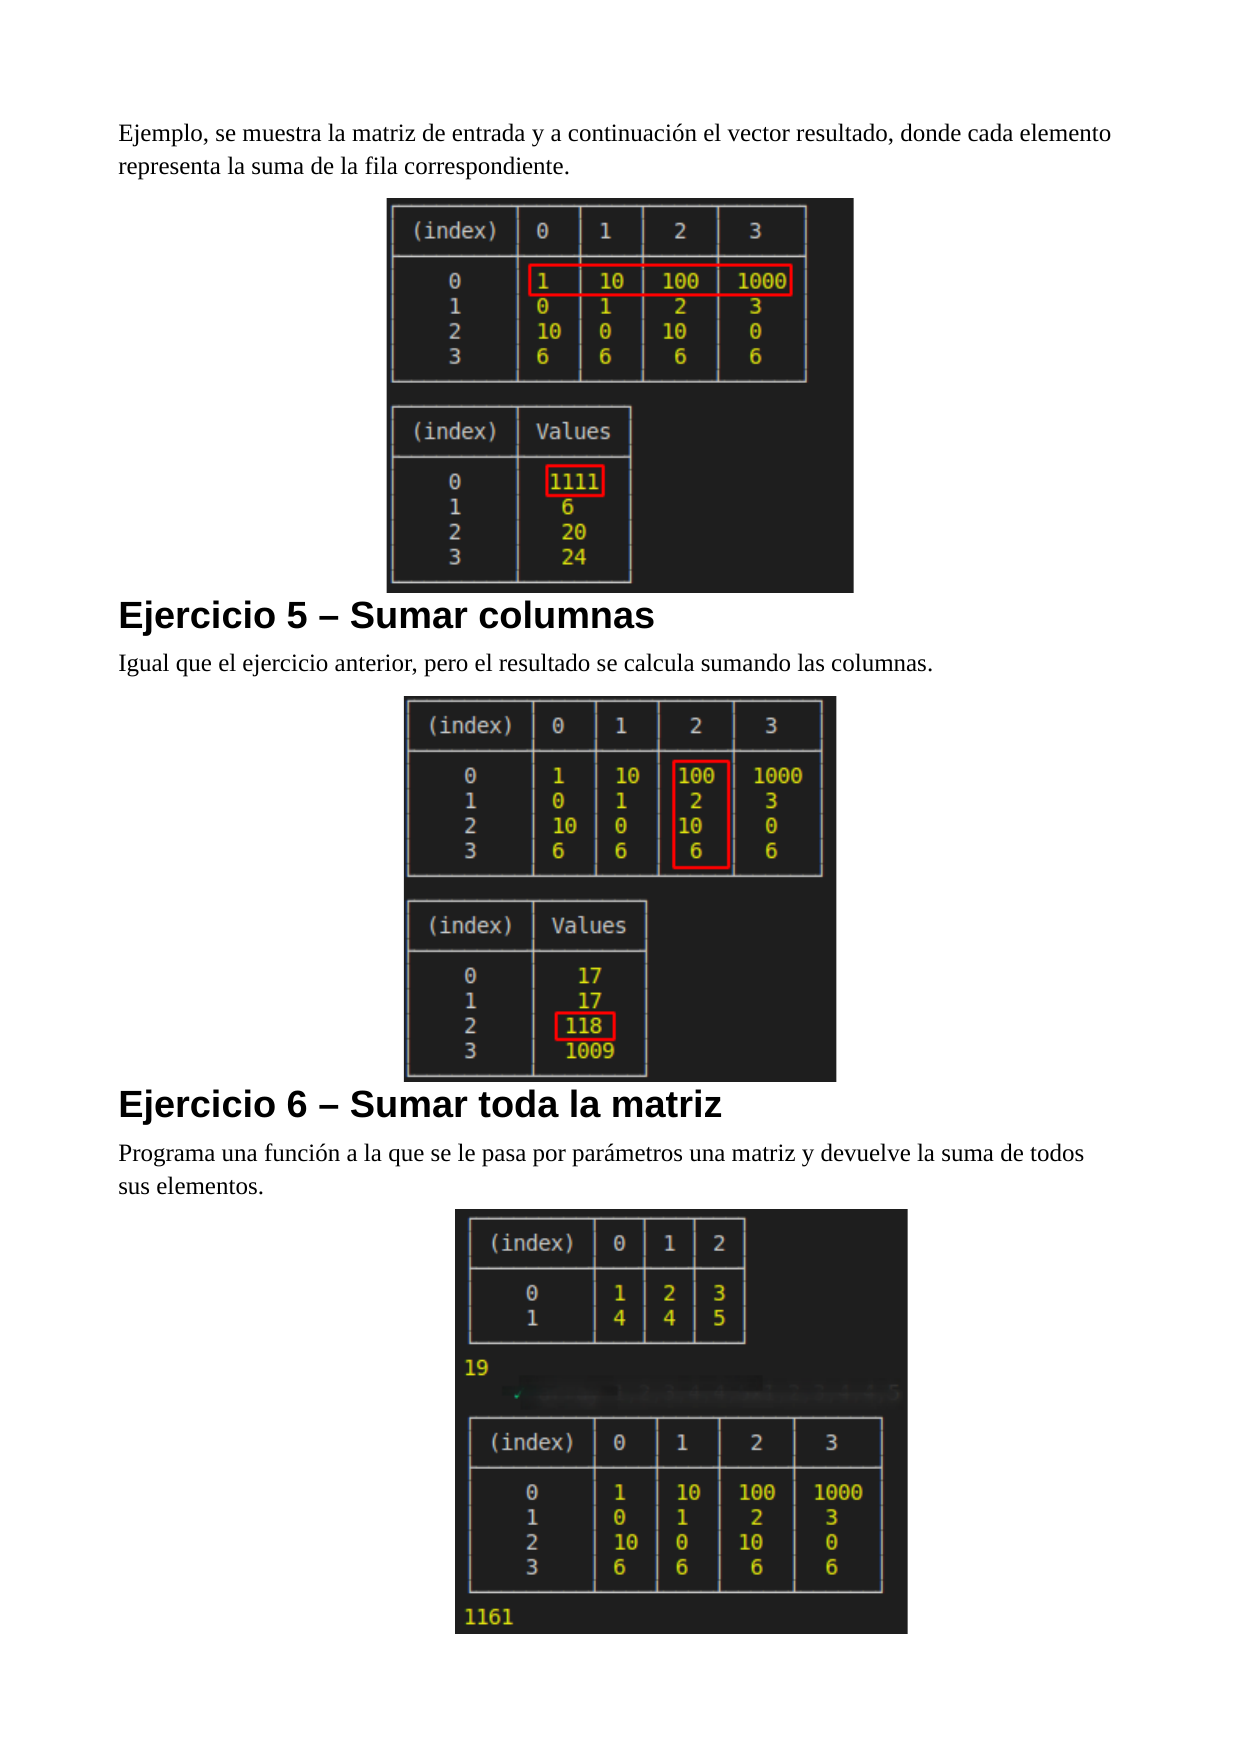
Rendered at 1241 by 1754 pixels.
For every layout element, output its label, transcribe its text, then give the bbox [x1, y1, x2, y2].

text Igual que el ejercicio anterior, pero el resultado se calcula sumando las columnas. [118, 648, 1122, 677]
text Ejemplo, se muestra la matriz de entrada y a continuación el vector resultado, donde cada elemento representa la suma de la fila correspondiente. [118, 118, 1122, 180]
subtitle Ejercicio 5 – Sumar columnas [118, 224, 1122, 636]
picture [386, 198, 854, 593]
subtitle Ejercicio 6 – Sumar toda la matriz [118, 721, 1122, 1126]
picture [455, 1209, 908, 1634]
text Programa una función a la que se le pasa por parámetros una matriz y devuelve la suma de todos sus elementos. [118, 1138, 1122, 1200]
picture [403, 696, 837, 1082]
